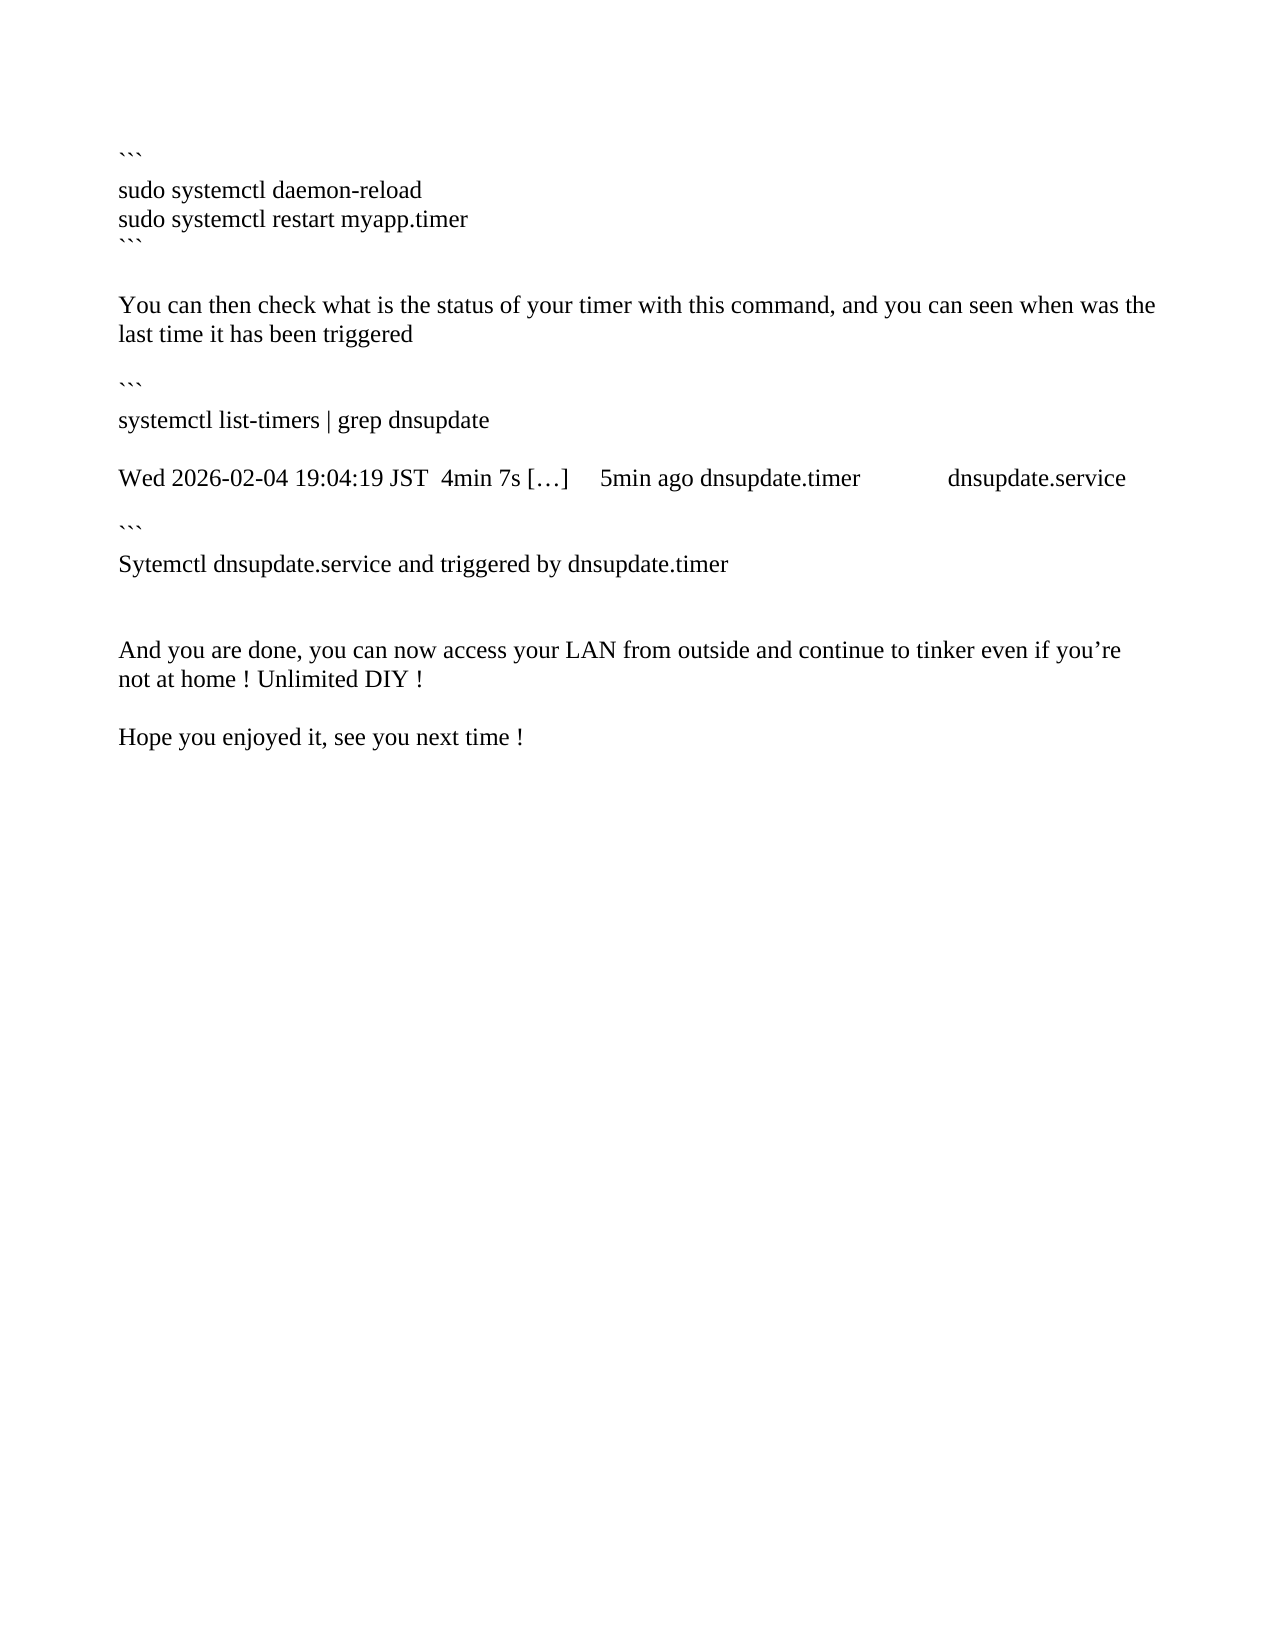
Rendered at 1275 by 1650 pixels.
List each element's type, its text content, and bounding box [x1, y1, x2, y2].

text ``` [118, 377, 1157, 406]
text You can then check what is the status of your timer with this command, and you can seen when was the last time it has been triggered [118, 291, 1157, 348]
text ``` [118, 147, 1157, 176]
text And you are done, you can now access your LAN from outside and continue to tinker even if you’re not at home ! Unlimited DIY ! [118, 636, 1157, 693]
text systemctl list-timers | grep dnsupdate [118, 406, 1157, 434]
text Hope you enjoyed it, see you next time ! [118, 722, 1157, 751]
text sudo systemctl restart myapp.timer [118, 204, 1157, 233]
text Wed 2026-02-04 19:04:19 JST 4min 7s […] 5min ago dnsupdate.timer dnsupdate.service [118, 463, 1157, 492]
text Sytemctl dnsupdate.service and triggered by dnsupdate.timer [118, 549, 1157, 578]
text sudo systemctl daemon-reload [118, 176, 1157, 204]
text ``` [118, 521, 1157, 549]
text ``` [118, 233, 1157, 262]
